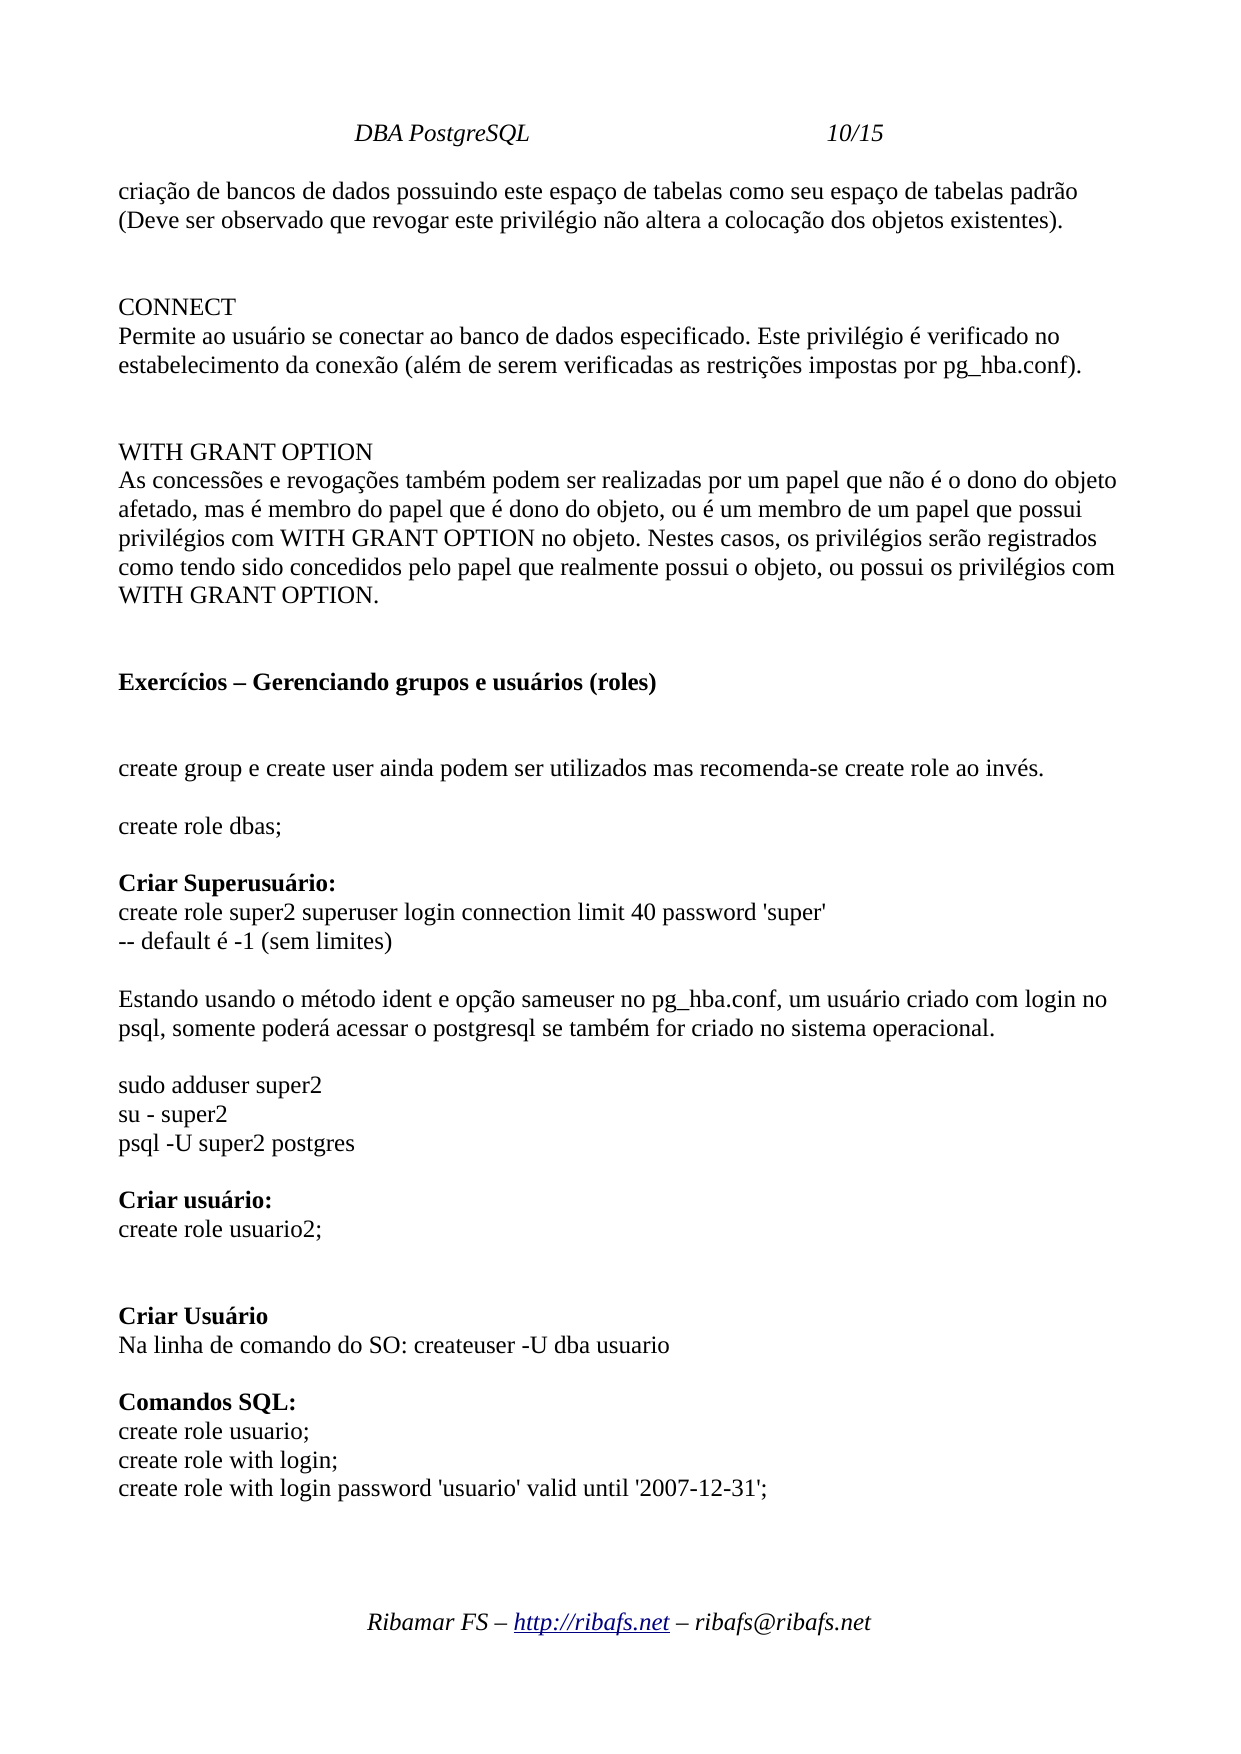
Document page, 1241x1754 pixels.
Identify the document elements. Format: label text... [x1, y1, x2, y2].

text criação de bancos de dados possuindo este espaço de tabelas como seu espaço de tabelas padrão (Deve ser observado que revogar este privilégio não altera a colocação dos objetos existentes). [118, 176, 1122, 234]
text WITH GRANT OPTION As concessões e revogações também podem ser realizadas por um papel que não é o dono do objeto afetado, mas é membro do papel que é dono do objeto, ou é um membro de um papel que possui privilégios com WITH GRANT OPTION no objeto. Nestes casos, os privilégios serão registrados como tendo sido concedidos pelo papel que realmente possui o objeto, ou possui os privilégios com WITH GRANT OPTION. [118, 437, 1122, 609]
text Exercícios – Gerenciando grupos e usuários (roles) [118, 638, 1122, 696]
text CONNECT Permite ao usuário se conectar ao banco de dados especificado. Este privilégio é verificado no estabelecimento da conexão (além de serem verificadas as restrições impostas por pg_hba.conf). [118, 292, 1122, 378]
text Estando usando o método ident e opção sameuser no pg_hba.conf, um usuário criado com login no psql, somente poderá acessar o postgresql se também for criado no sistema operacional. sudo adduser super2 su - super2 psql -U super2 postgres Criar usuário: create role usuario2; [118, 984, 1122, 1243]
text Criar Usuário Na linha de comando do SO: createuser -U dba usuario Comandos SQL: create role usuario; create role with login; create role with login password 'usuario' valid until '2007-12-31'; [118, 1301, 1122, 1502]
text create group e create user ainda podem ser utilizados mas recomenda-se create role ao invés. create role dbas; Criar Superusuário: create role super2 superuser login connection limit 40 password 'super' -- default é -1 (sem limites) [118, 725, 1122, 955]
